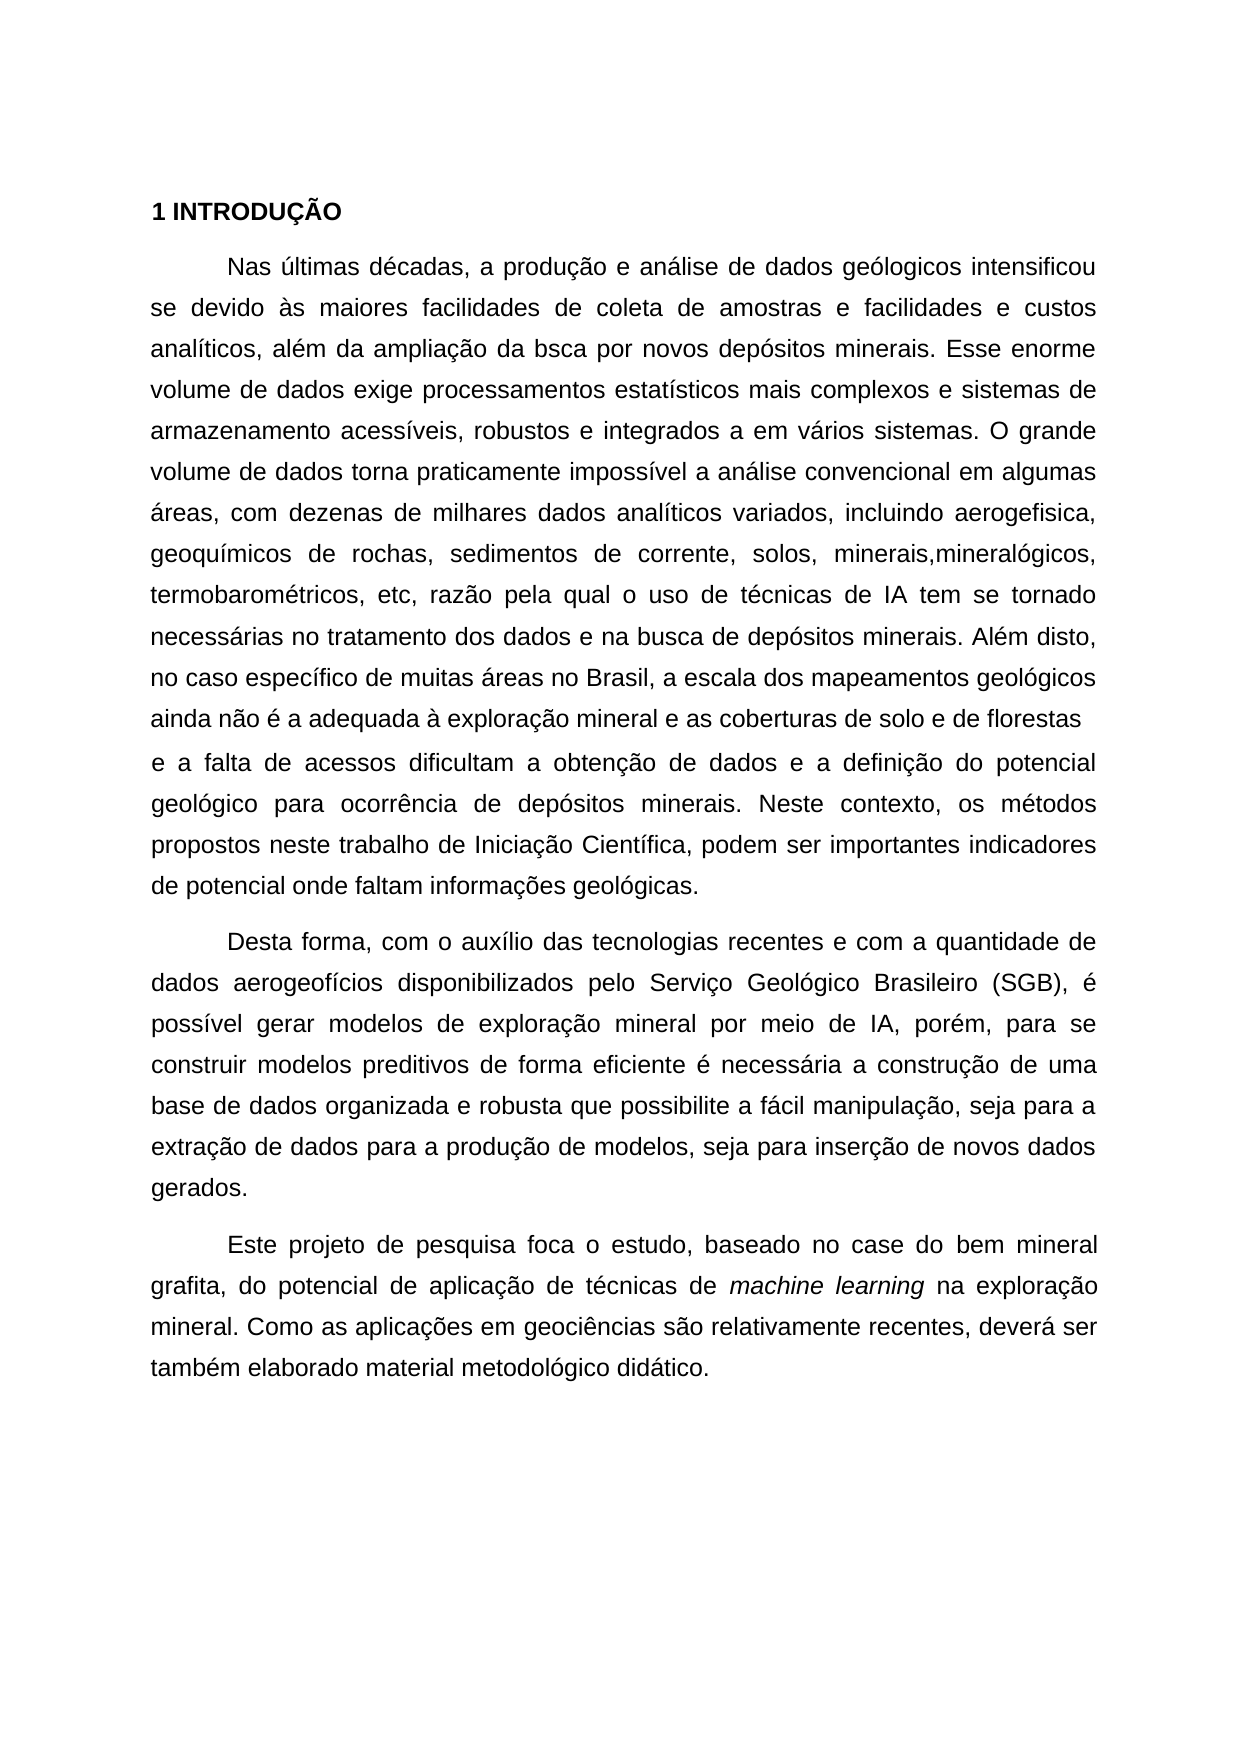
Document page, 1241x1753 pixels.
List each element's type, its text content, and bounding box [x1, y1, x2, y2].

text 1 INTRODUÇÃO [152, 197, 1129, 226]
text Este projeto de pesquisa foca o estudo, baseado no case do bem mineral grafita, do potencial de aplicação de técnicas de machine learning na exploração mineral. Como as aplicações em geociências são relativamente recentes, deverá ser também elaborado material metodológico didático. [150, 1230, 1098, 1382]
text e a falta de acessos dificultam a obtenção de dados e a definição do potencial geológico para ocorrência de depósitos minerais. Neste contexto, os métodos propostos neste trabalho de Iniciação Científica, podem ser importantes indicadores de potencial onde faltam informações geológicas. [151, 747, 1098, 899]
text Desta forma, com o auxílio das tecnologias recentes e com a quantidade de dados aerogeofícios disponibilizados pelo Serviço Geológico Brasileiro (SGB), é possível gerar modelos de exploração mineral por meio de IA, porém, para se construir modelos preditivos de forma eficiente é necessária a construção de uma base de dados organizada e robusta que possibilite a fácil manipulação, seja para a extração de dados para a produção de modelos, seja para inserção de novos dados gerados. [151, 927, 1098, 1202]
text Nas últimas décadas, a produção e análise de dados geólogicos intensificou se devido às maiores facilidades de coleta de amostras e facilidades e custos analíticos, além da ampliação da bsca por novos depósitos minerais. Esse enorme volume de dados exige processamentos estatísticos mais complexos e sistemas de armazenamento acessíveis, robustos e integrados a em vários sistemas. O grande volume de dados torna praticamente impossível a análise convencional em algumas áreas, com dezenas de milhares dados analíticos variados, incluindo aerogefisica, geoquímicos de rochas, sedimentos de corrente, solos, minerais,mineralógicos, termobarométricos, etc, razão pela qual o uso de técnicas de IA tem se tornado necessárias no tratamento dos dados e na busca de depósitos minerais. Além disto, no caso específico de muitas áreas no Brasil, a escala dos mapeamentos geológicos ainda não é a adequada à exploração mineral e as coberturas de solo e de florestas [150, 252, 1098, 732]
